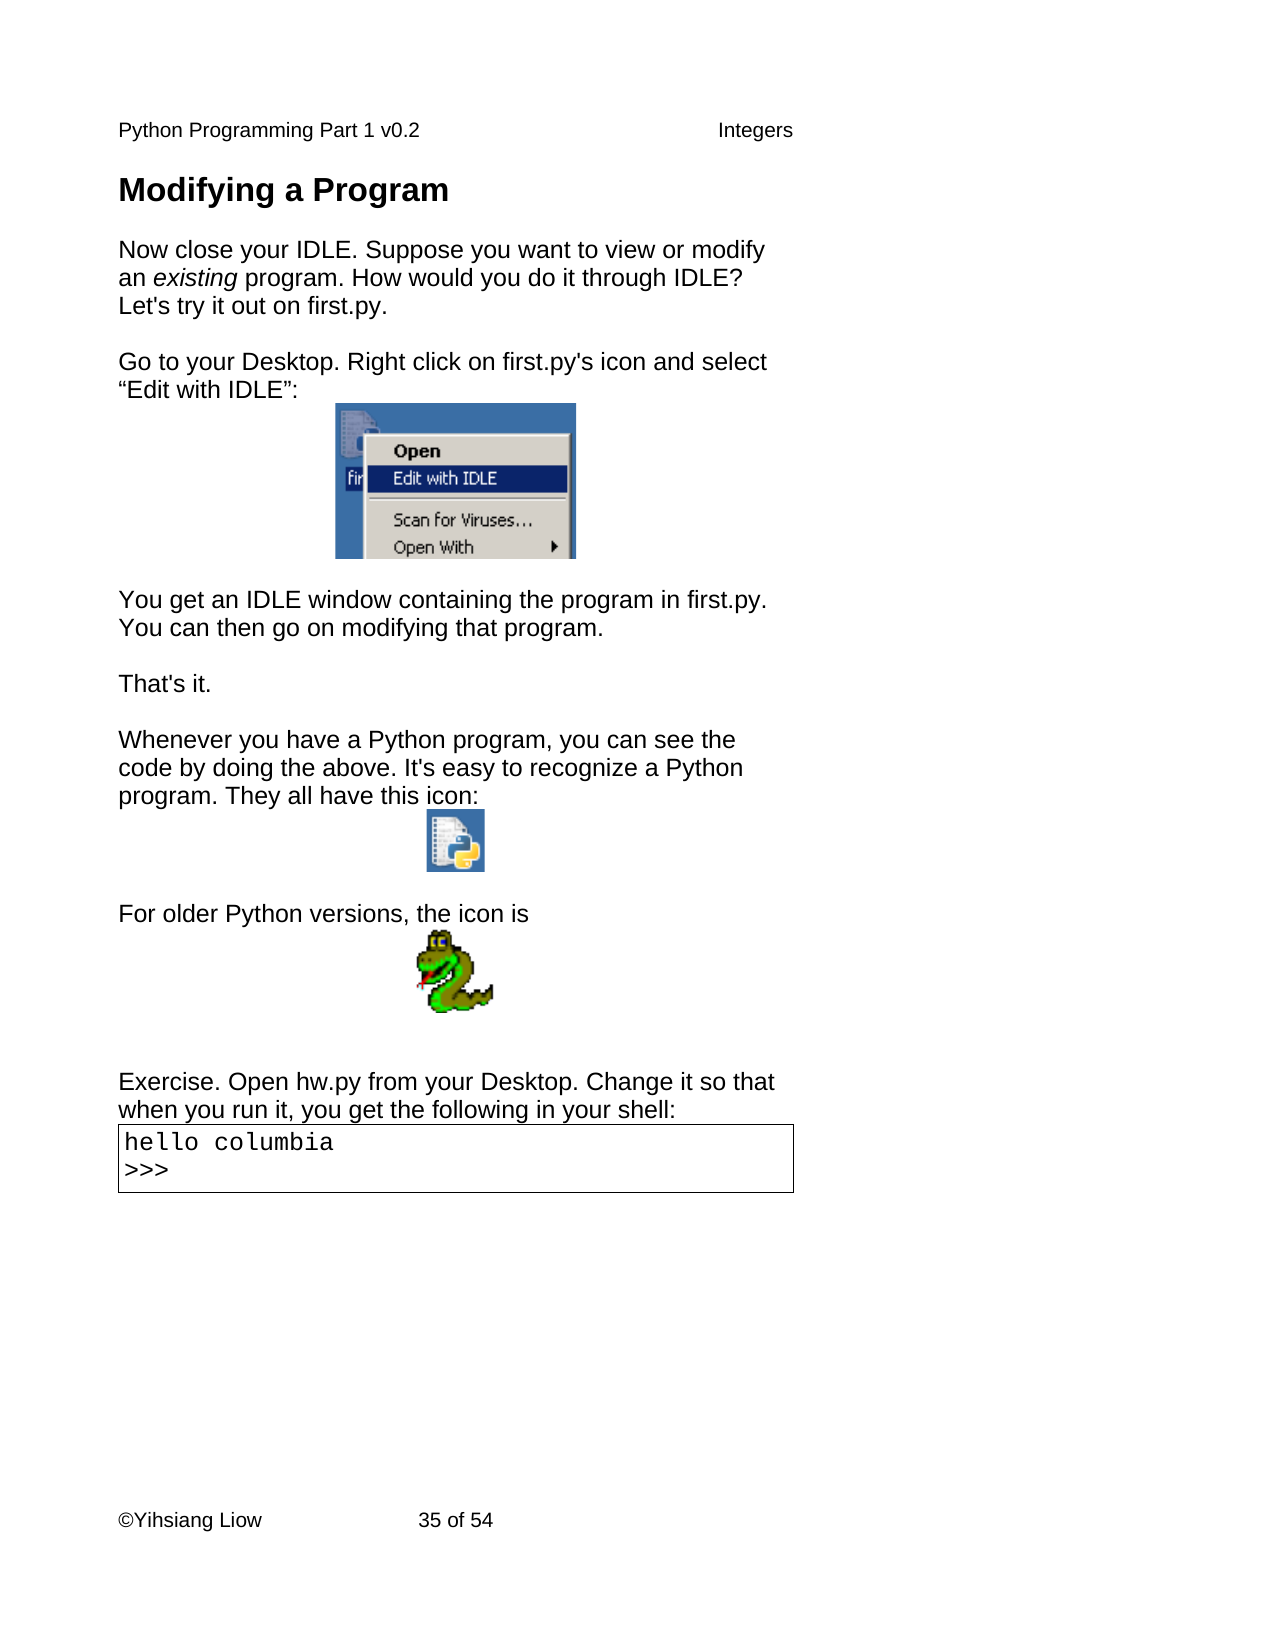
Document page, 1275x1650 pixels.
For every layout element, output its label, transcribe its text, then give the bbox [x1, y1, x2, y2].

text Now close your IDLE. Suppose you want to view or modify an existing program. How would you do it through IDLE? Let's try it out on first.py. [118, 236, 793, 320]
text You get an IDLE window containing the program in first.py. You can then go on modifying that program. [118, 586, 793, 642]
text That's it. [118, 670, 793, 698]
table_header hello columbia >>> [119, 1125, 793, 1192]
text Exercise. Open hw.py from your Desktop. Change it so that when you run it, you get the following in your shell: [118, 1068, 793, 1124]
text Whenever you have a Python program, you can see the code by doing the above. It's easy to recognize a Python program. They all have this icon: [118, 726, 793, 809]
text For older Python versions, the icon is [118, 900, 793, 928]
text Go to your Desktop. Right click on first.py's icon and select “Edit with IDLE”: [118, 348, 793, 403]
text Modifying a Program [118, 171, 793, 208]
